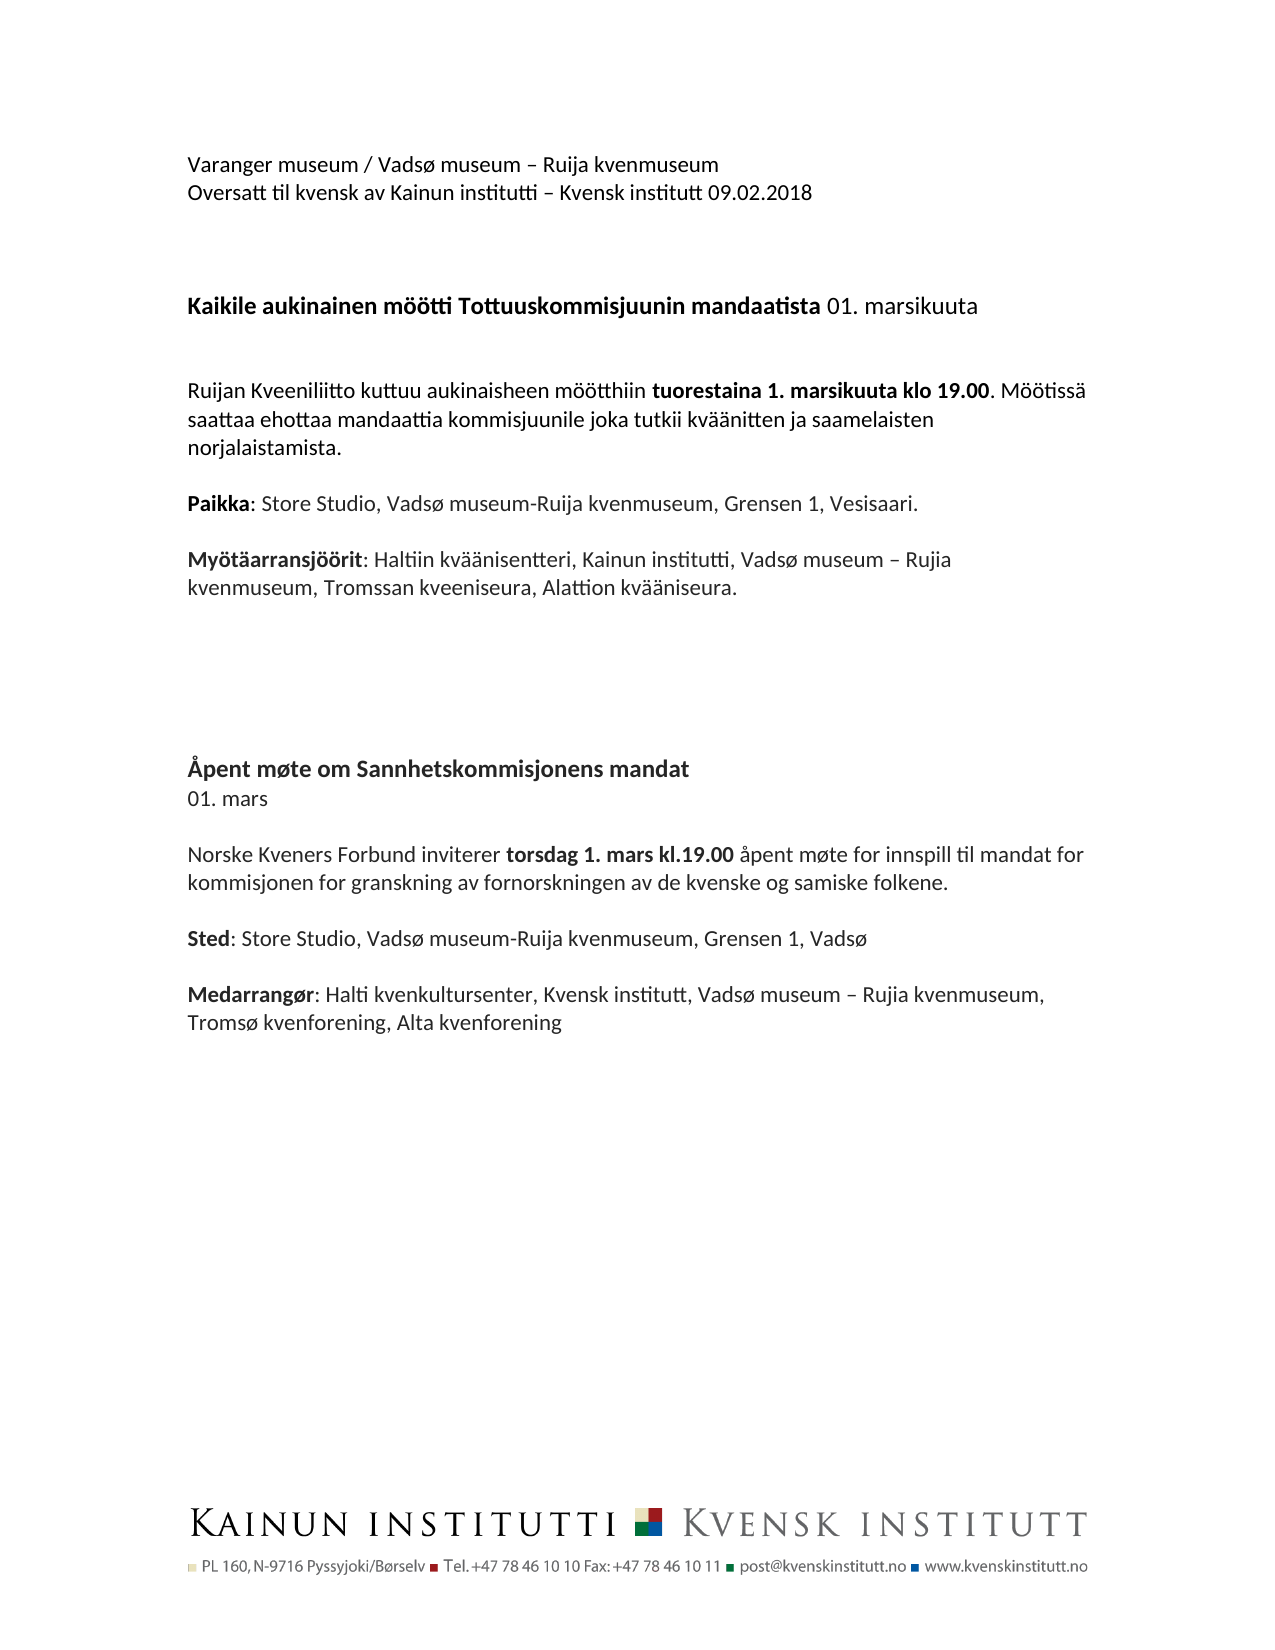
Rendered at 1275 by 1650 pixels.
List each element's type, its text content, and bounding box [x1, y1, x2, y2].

text Kaikile aukinainen möötti Tottuuskommisjuunin mandaatista 01. marsikuuta [187, 290, 1087, 321]
text Myötäarransjöörit: Haltiin kväänisentteri, Kainun institutti, Vadsø museum – Rujia kvenmuseum, Tromssan kveeniseura, Alattion kvääniseura. [187, 545, 1087, 601]
text Sted: Store Studio, Vadsø museum-Ruija kvenmuseum, Grensen 1, Vadsø [187, 924, 1087, 952]
text Åpent møte om Sannhetskommisjonens mandat [187, 723, 1087, 784]
text Oversatt til kvensk av Kainun institutti – Kvensk institutt 09.02.2018 [187, 178, 1087, 206]
text Ruijan Kveeniliitto kuttuu aukinaisheen möötthiin tuorestaina 1. marsikuuta klo 19.00. Möötissä saattaa ehottaa mandaattia kommisjuunile joka tutkii kväänitten ja saamelaisten norjalaistamista. [187, 377, 1087, 461]
text Varanger museum / Vadsø museum – Ruija kvenmuseum [187, 150, 1087, 178]
text Norske Kveners Forbund inviterer torsdag 1. mars kl.19.00 åpent møte for innspill til mandat for kommisjonen for granskning av fornorskningen av de kvenske og samiske folkene. [187, 840, 1087, 896]
text Paikka: Store Studio, Vadsø museum-Ruija kvenmuseum, Grensen 1, Vesisaari. [187, 489, 1087, 517]
text Medarrangør: Halti kvenkultursenter, Kvensk institutt, Vadsø museum – Rujia kvenmuseum, Tromsø kvenforening, Alta kvenforening [187, 980, 1087, 1036]
text 01. mars [187, 784, 1087, 812]
picture [187, 1508, 1088, 1577]
